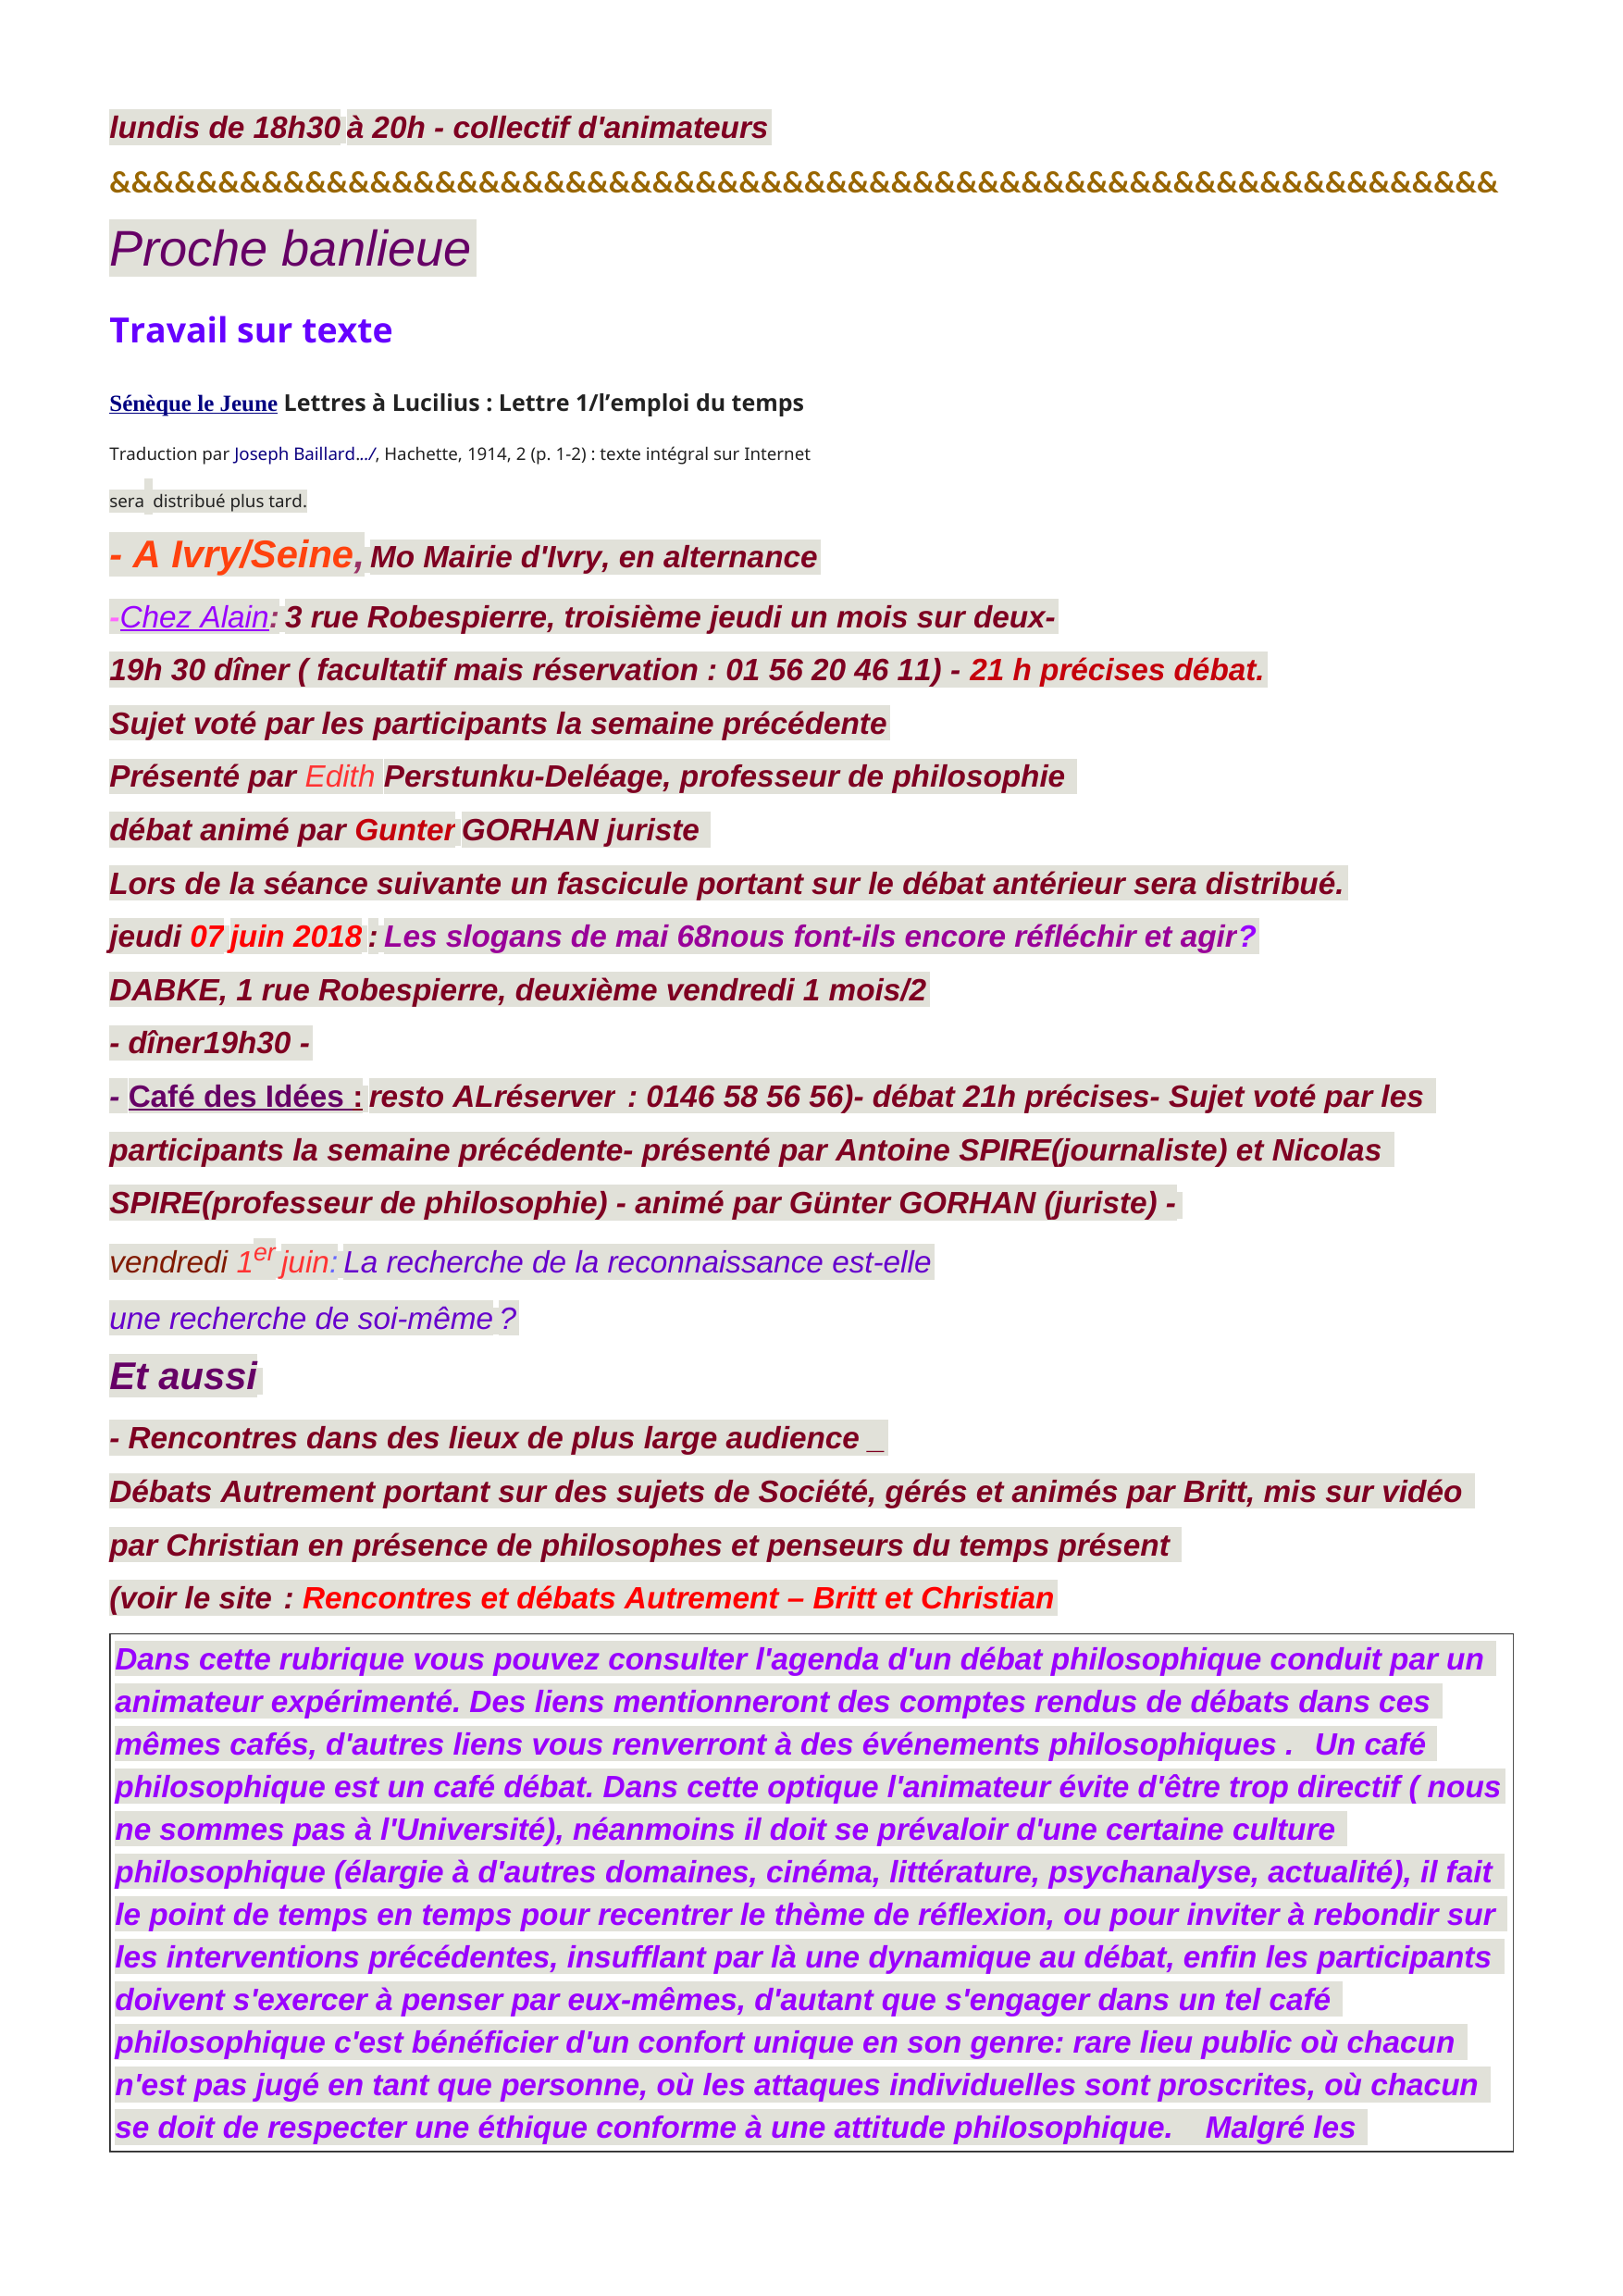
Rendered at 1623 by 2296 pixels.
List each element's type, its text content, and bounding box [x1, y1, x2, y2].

text vendredi 1er juin: La recherche de la reconnaissance est-elle [109, 1238, 1514, 1280]
text Travail sur texte [109, 305, 1514, 353]
text (voir le site : Rencontres et débats Autrement – Britt et Christian [109, 1580, 1514, 1616]
text Sénèque le Jeune Lettres à Lucilius : Lettre 1/l’emploi du temps [109, 386, 1514, 417]
text une recherche de soi-même ? [109, 1300, 1514, 1335]
text débat animé par Gunter GORHAN juriste [109, 812, 1514, 848]
text 19h 30 dîner ( facultatif mais réservation : 01 56 20 46 11) - 21 h précises débat. [109, 652, 1514, 688]
text &&&&&&&&&&&&&&&&&&&&&&&&&&&&&&&&&&&&&&&&&&&&&&&&&&&&&&&&&&&&&&&& [109, 163, 1514, 200]
text jeudi 07 juin 2018 : Les slogans de mai 68nous font-ils encore réfléchir et agir? [109, 918, 1514, 954]
text Débats Autrement portant sur des sujets de Société, gérés et animés par Britt, mis sur vidéo par Christian en présence de philosophes et penseurs du temps présent [109, 1473, 1514, 1562]
text - Rencontres dans des lieux de plus large audience _ [109, 1420, 1514, 1456]
text -Chez Alain: 3 rue Robespierre, troisième jeudi un mois sur deux- [109, 599, 1514, 634]
text DABKE, 1 rue Robespierre, deuxième vendredi 1 mois/2 [109, 972, 1514, 1007]
text Proche banlieue [109, 219, 1514, 277]
text Présenté par Edith Perstunku-Deléage, professeur de philosophie [109, 758, 1514, 794]
text sera distribué plus tard. [109, 478, 1514, 515]
text Sujet voté par les participants la semaine précédente [109, 705, 1514, 740]
text Traduction par Joseph Baillard.../, Hachette, 1914, 2 (p. 1-2) : texte intégral sur Internet [109, 441, 1514, 465]
text - dîner19h30 - [109, 1024, 1514, 1061]
text - Café des Idées : resto ALréserver : 0146 58 56 56)- débat 21h précises- Sujet voté par les participants la semaine précédente- présenté par Antoine SPIRE(journaliste) et Nicolas SPIRE(professeur de philosophie) - animé par Günter GORHAN (juriste) - [109, 1078, 1514, 1221]
text Lors de la séance suivante un fascicule portant sur le débat antérieur sera distribué. [109, 865, 1514, 900]
text lundis de 18h30 à 20h - collectif d'animateurs [109, 109, 1514, 145]
table_header Dans cette rubrique vous pouvez consulter l'agenda d'un débat philosophique conduit par un animateur expérimenté. Des liens mentionneront des comptes rendus de débats dans ces mêmes cafés, d'autres liens vous renverront à des événements philosophiques . Un café philosophique est un café débat. Dans cette optique l'animateur évite d'être trop directif ( nous ne sommes pas à l'Université), néanmoins il doit se prévaloir d'une certaine culture philosophique (élargie à d'autres domaines, cinéma, littérature, psychanalyse, actualité), il fait le point de temps en temps pour recentrer le thème de réflexion, ou pour inviter à rebondir sur les interventions précédentes, insufflant par là une dynamique au débat, enfin les participants doivent s'exercer à penser par eux-mêmes, d'autant que s'engager dans un tel café philosophique c'est bénéficier d'un confort unique en son genre: rare lieu public où chacun n'est pas jugé en tant que personne, où les attaques individuelles sont proscrites, où chacun se doit de respecter une éthique conforme à une attitude philosophique. Malgré les [111, 1635, 1513, 2151]
text Et aussi [109, 1353, 1514, 1397]
text - A Ivry/Seine, Mo Mairie d'Ivry, en alternance [109, 532, 1514, 577]
